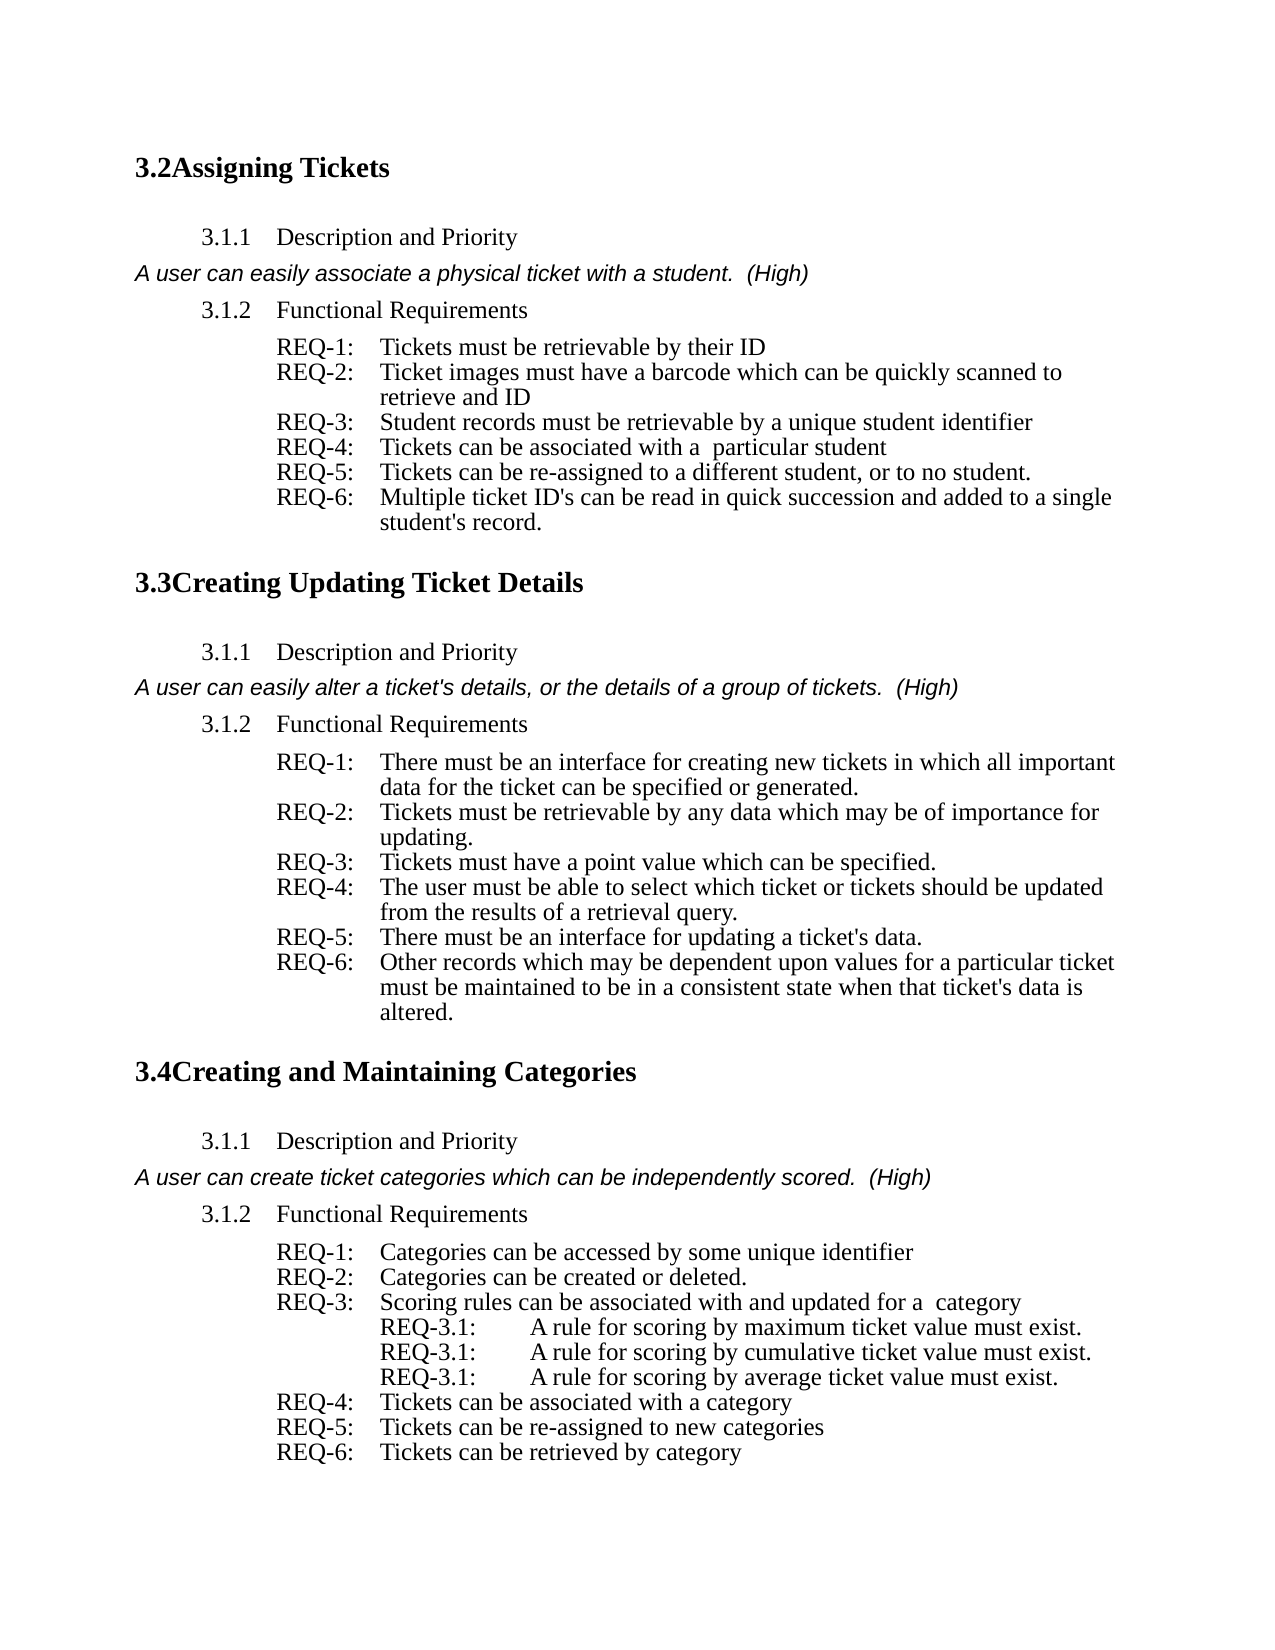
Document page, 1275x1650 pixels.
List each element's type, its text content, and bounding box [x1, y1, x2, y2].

text REQ-6: Other records which may be dependent upon values for a particular ticket must be maintained to be in a consistent state when that ticket's data is altered. [276, 950, 1140, 1025]
text REQ-6: Tickets can be retrieved by category [276, 1440, 1140, 1465]
subtitle Assigning Tickets [135, 150, 1140, 183]
text REQ-6: Multiple ticket ID's can be read in quick succession and added to a single student's record. [276, 486, 1140, 536]
text REQ-5: There must be an interface for updating a ticket's data. [276, 925, 1140, 950]
text 3.1.1 Description and Priority [201, 225, 1140, 250]
text 3.1.2 Functional Requirements [201, 1203, 1140, 1228]
text REQ-3: Tickets must have a point value which can be specified. [276, 850, 1140, 875]
text REQ-2: Ticket images must have a barcode which can be quickly scanned to retrieve and ID [276, 361, 1140, 411]
text REQ-5: Tickets can be re-assigned to new categories [276, 1415, 1140, 1440]
text REQ-3: Scoring rules can be associated with and updated for a category [276, 1290, 1140, 1315]
text REQ-2: Tickets must be retrievable by any data which may be of importance for updating. [276, 800, 1140, 850]
subtitle Creating and Maintaining Categories [135, 1054, 1140, 1088]
text REQ-1: There must be an interface for creating new tickets in which all important data for the ticket can be specified or generated. [276, 750, 1140, 800]
text REQ-4: Tickets can be associated with a particular student [276, 436, 1140, 461]
text 3.1.1 Description and Priority [201, 640, 1140, 665]
text REQ-4: Tickets can be associated with a category [276, 1390, 1140, 1415]
text A user can easily alter a ticket's details, or the details of a group of tickets. (High) [135, 677, 1140, 700]
text REQ-1: Categories can be accessed by some unique identifier [276, 1240, 1140, 1265]
text REQ-3.1: A rule for scoring by cumulative ticket value must exist. [276, 1340, 1140, 1365]
text 3.1.2 Functional Requirements [201, 713, 1140, 738]
text 3.1.2 Functional Requirements [201, 298, 1140, 323]
text REQ-3: Student records must be retrievable by a unique student identifier [276, 411, 1140, 436]
text REQ-3.1: A rule for scoring by average ticket value must exist. [276, 1365, 1140, 1390]
text REQ-1: Tickets must be retrievable by their ID [276, 336, 1140, 361]
text REQ-3.1: A rule for scoring by maximum ticket value must exist. [276, 1315, 1140, 1340]
text REQ-4: The user must be able to select which ticket or tickets should be updated from the results of a retrieval query. [276, 875, 1140, 925]
text 3.1.1 Description and Priority [201, 1130, 1140, 1155]
subtitle Creating Updating Ticket Details [135, 565, 1140, 598]
text A user can create ticket categories which can be independently scored. (High) [135, 1167, 1140, 1190]
text REQ-5: Tickets can be re-assigned to a different student, or to no student. [276, 461, 1140, 486]
text REQ-2: Categories can be created or deleted. [276, 1265, 1140, 1290]
text A user can easily associate a physical ticket with a student. (High) [135, 263, 1140, 286]
